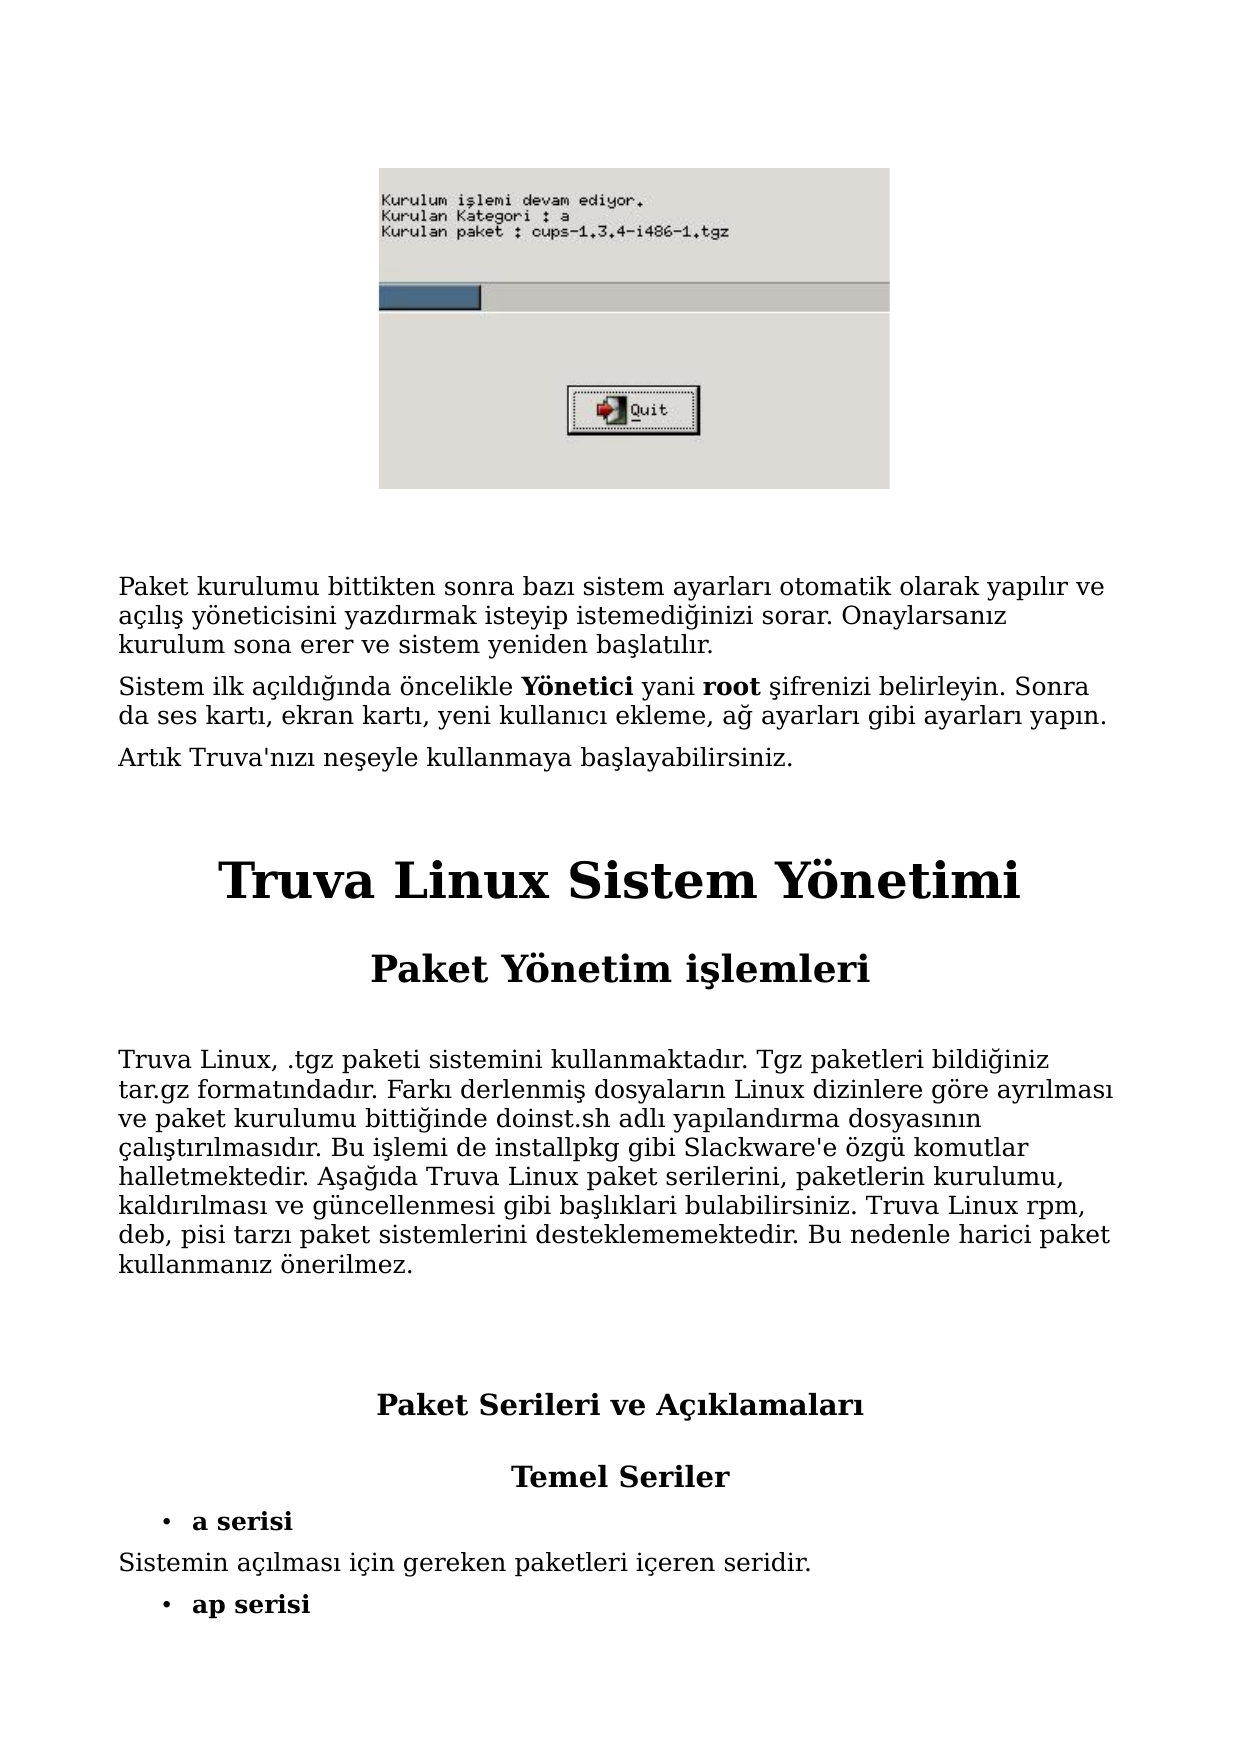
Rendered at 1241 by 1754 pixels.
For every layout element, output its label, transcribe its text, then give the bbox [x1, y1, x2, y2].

picture [378, 168, 890, 489]
subtitle Temel Seriler [118, 1460, 1122, 1494]
text Paket kurulumu bittikten sonra bazı sistem ayarları otomatik olarak yapılır ve açılış yöneticisini yazdırmak isteyip istemediğinizi sorar. Onaylarsanız kurulum sona erer ve sistem yeniden başlatılır. [118, 572, 1122, 659]
text Sistem ilk açıldığında öncelikle Yönetici yani root şifrenizi belirleyin. Sonra da ses kartı, ekran kartı, yeni kullanıcı ekleme, ağ ayarları gibi ayarları yapın. [118, 672, 1122, 730]
text Sistemin açılması için gereken paketleri içeren seridir. [118, 1549, 1122, 1578]
text Truva Linux, .tgz paketi sistemini kullanmaktadır. Tgz paketleri bildiğiniz tar.gz formatındadır. Farkı derlenmiş dosyaların Linux dizinlere göre ayrılması ve paket kurulumu bittiğinde doinst.sh adlı yapılandırma dosyasının çalıştırılmasıdır. Bu işlemi de installpkg gibi Slackware'e özgü komutlar halletmektedir. Aşağıda Truva Linux paket serilerini, paketlerin kurulumu, kaldırılması ve güncellenmesi gibi başlıklari bulabilirsiniz. Truva Linux rpm, deb, pisi tarzı paket sistemlerini desteklememektedir. Bu nedenle harici paket kullanmanız önerilmez. [118, 1046, 1122, 1279]
subtitle Paket Serileri ve Açıklamaları [118, 1388, 1122, 1422]
list a serisi [162, 1507, 1122, 1536]
subtitle Paket Yönetim işlemleri [118, 947, 1122, 991]
subtitle Truva Linux Sistem Yönetimi [118, 851, 1122, 910]
list ap serisi [162, 1590, 1122, 1620]
text Artık Truva'nızı neşeyle kullanmaya başlayabilirsiniz. [118, 743, 1122, 772]
